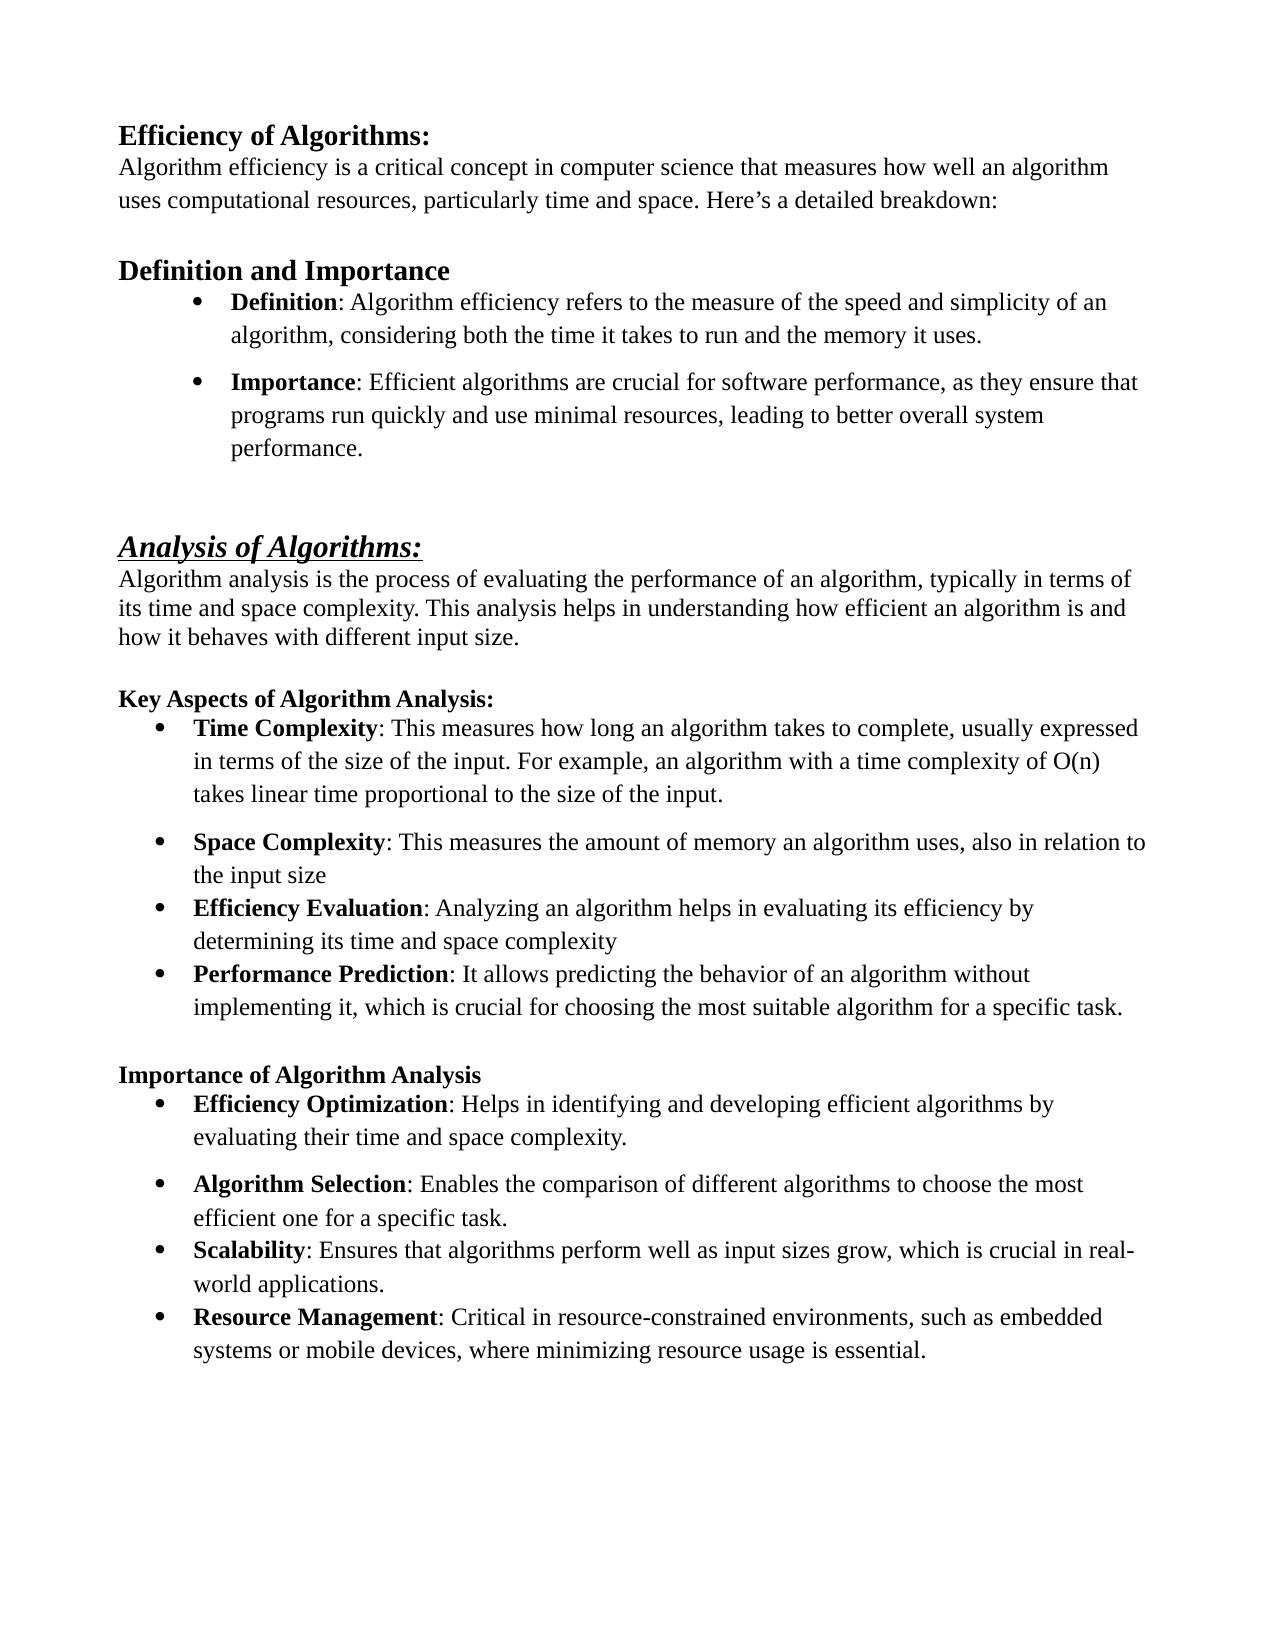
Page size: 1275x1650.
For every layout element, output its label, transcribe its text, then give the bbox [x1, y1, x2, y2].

list Performance Prediction: It allows predicting the behavior of an algorithm without implementing it, which is crucial for choosing the most suitable algorithm for a specific task. [156, 959, 1157, 1021]
text Algorithm analysis is the process of evaluating the performance of an algorithm, typically in terms of its time and space complexity. This analysis helps in understanding how efficient an algorithm is and how it behaves with different input size. [118, 564, 1157, 651]
subtitle Efficiency of Algorithms: [118, 118, 1157, 152]
list Algorithm Selection: Enables the comparison of different algorithms to choose the most efficient one for a specific task. [156, 1169, 1157, 1231]
subtitle Key Aspects of Algorithm Analysis: [118, 684, 1157, 713]
subtitle Importance of Algorithm Analysis [118, 1060, 1157, 1089]
list Space Complexity: This measures the amount of memory an algorithm uses, also in relation to the input size [156, 827, 1157, 888]
text Analysis of Algorithms: [118, 528, 1157, 564]
text Algorithm efficiency is a critical concept in computer science that measures how well an algorithm uses computational resources, particularly time and space. Here’s a detailed breakdown: [118, 152, 1157, 213]
list Efficiency Optimization: Helps in identifying and developing efficient algorithms by evaluating their time and space complexity. [156, 1089, 1157, 1151]
list Resource Management: Critical in resource-constrained environments, such as embedded systems or mobile devices, where minimizing resource usage is essential. [156, 1302, 1157, 1363]
list Time Complexity: This measures how long an algorithm takes to complete, usually expressed in terms of the size of the input. For example, an algorithm with a time complexity of O(n) takes linear time proportional to the size of the input. [156, 713, 1157, 808]
list Scalability: Ensures that algorithms perform well as input sizes grow, which is crucial in real-world applications. [156, 1236, 1157, 1297]
list Importance: Efficient algorithms are crucial for software performance, as they ensure that programs run quickly and use minimal resources, leading to better overall system performance. [193, 367, 1157, 462]
subtitle Definition and Importance [118, 253, 1157, 287]
list Efficiency Evaluation: Analyzing an algorithm helps in evaluating its efficiency by determining its time and space complexity [156, 893, 1157, 954]
list Definition: Algorithm efficiency refers to the measure of the speed and simplicity of an algorithm, considering both the time it takes to run and the memory it uses. [193, 287, 1157, 348]
